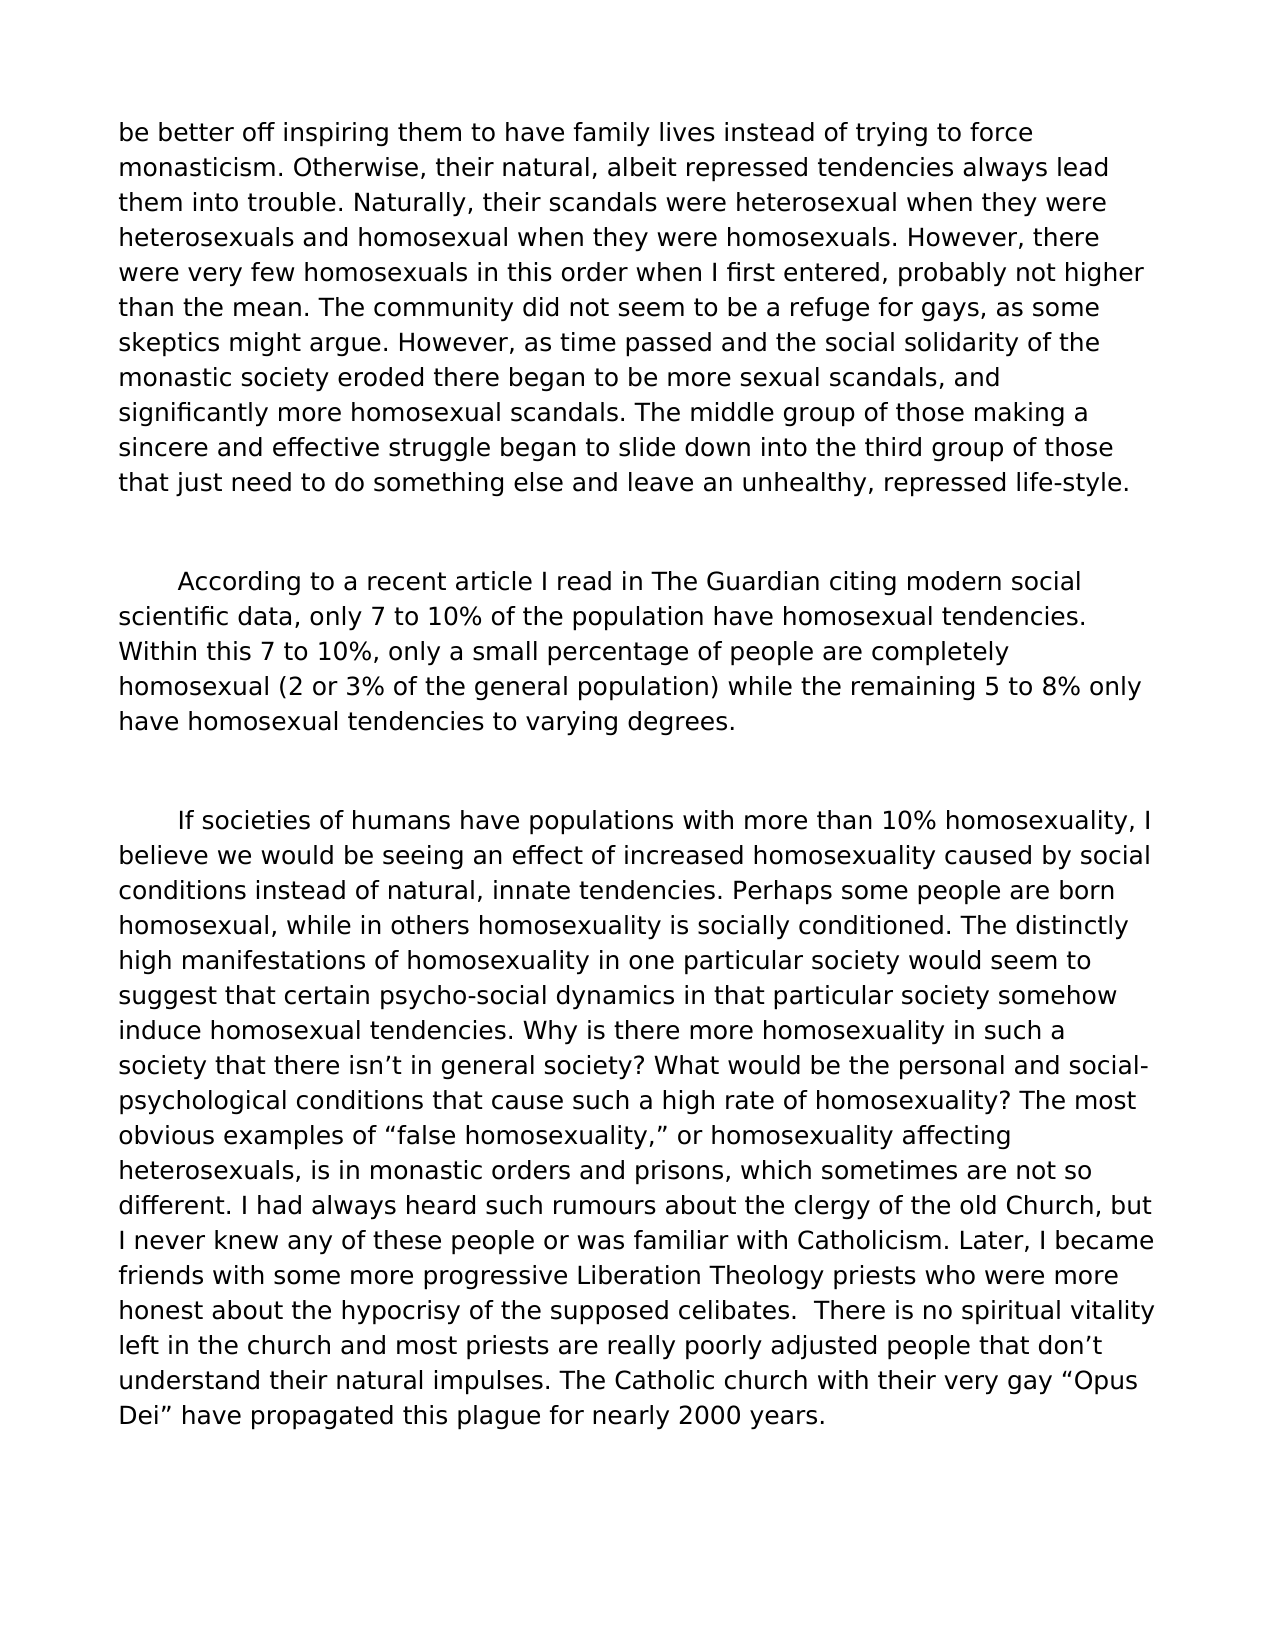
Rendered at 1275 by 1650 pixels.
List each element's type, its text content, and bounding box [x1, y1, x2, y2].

text According to a recent article I read in The Guardian citing modern social scientific data, only 7 to 10% of the population have homosexual tendencies. Within this 7 to 10%, only a small percentage of people are completely homosexual (2 or 3% of the general population) while the remaining 5 to 8% only have homosexual tendencies to varying degrees. [118, 567, 1157, 736]
text be better off inspiring them to have family lives instead of trying to force monasticism. Otherwise, their natural, albeit repressed tendencies always lead them into trouble. Naturally, their scandals were heterosexual when they were heterosexuals and homosexual when they were homosexuals. However, there were very few homosexuals in this order when I first entered, probably not higher than the mean. The community did not seem to be a refuge for gays, as some skeptics might argue. However, as time passed and the social solidarity of the monastic society eroded there began to be more sexual scandals, and significantly more homosexual scandals. The middle group of those making a sincere and effective struggle began to slide down into the third group of those that just need to do something else and leave an unhealthy, repressed life-style. [118, 118, 1157, 497]
text If societies of humans have populations with more than 10% homosexuality, I believe we would be seeing an effect of increased homosexuality caused by social conditions instead of natural, innate tendencies. Perhaps some people are born homosexual, while in others homosexuality is socially conditioned. The distinctly high manifestations of homosexuality in one particular society would seem to suggest that certain psycho-social dynamics in that particular society somehow induce homosexual tendencies. Why is there more homosexuality in such a society that there isn’t in general society? What would be the personal and social- psychological conditions that cause such a high rate of homosexuality? The most obvious examples of “false homosexuality,” or homosexuality affecting heterosexuals, is in monastic orders and prisons, which sometimes are not so different. I had always heard such rumours about the clergy of the old Church, but I never knew any of these people or was familiar with Catholicism. Later, I became friends with some more progressive Liberation Theology priests who were more honest about the hypocrisy of the supposed celibates. There is no spiritual vitality left in the church and most priests are really poorly adjusted people that don’t understand their natural impulses. The Catholic church with their very gay “Opus Dei” have propagated this plague for nearly 2000 years. [118, 806, 1157, 1431]
